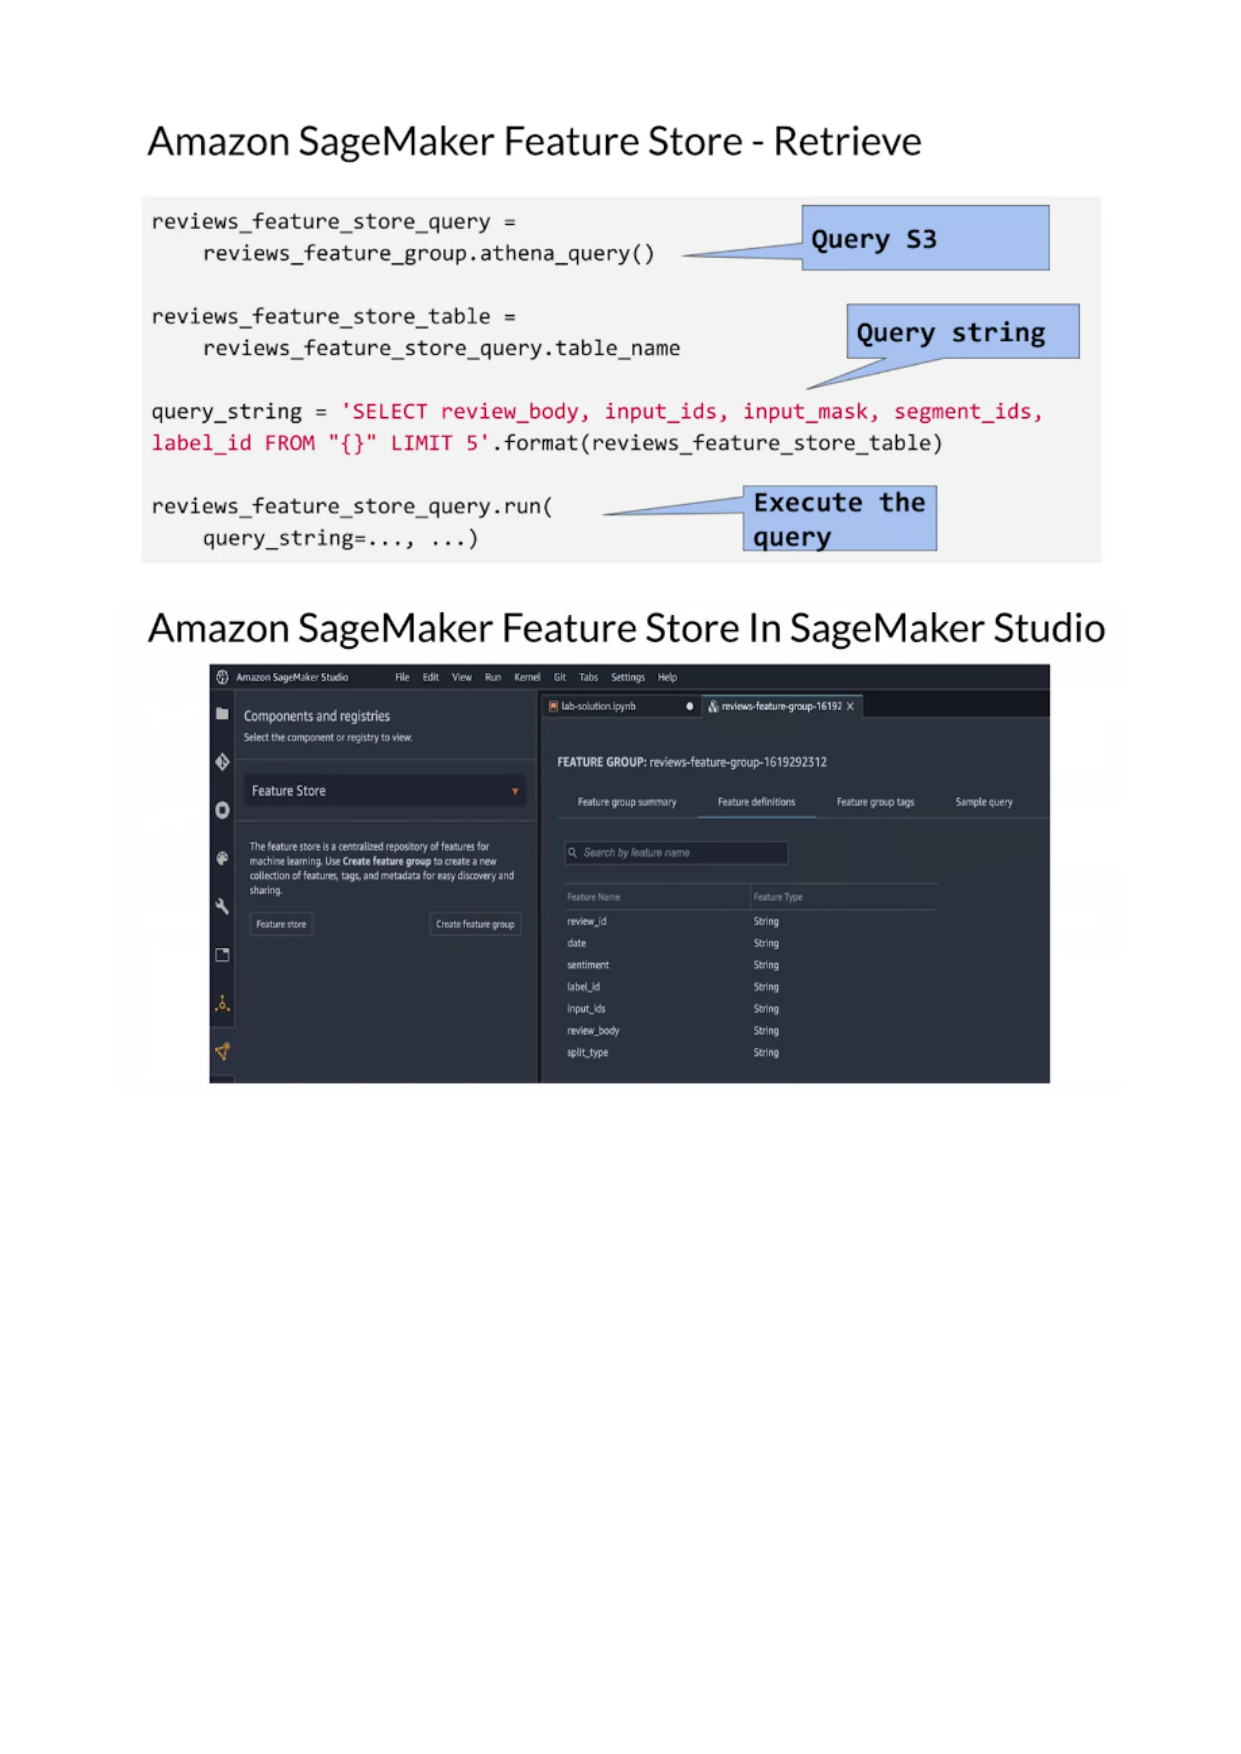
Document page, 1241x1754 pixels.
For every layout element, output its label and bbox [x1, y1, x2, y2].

picture [118, 118, 1123, 576]
picture [118, 604, 1123, 1093]
